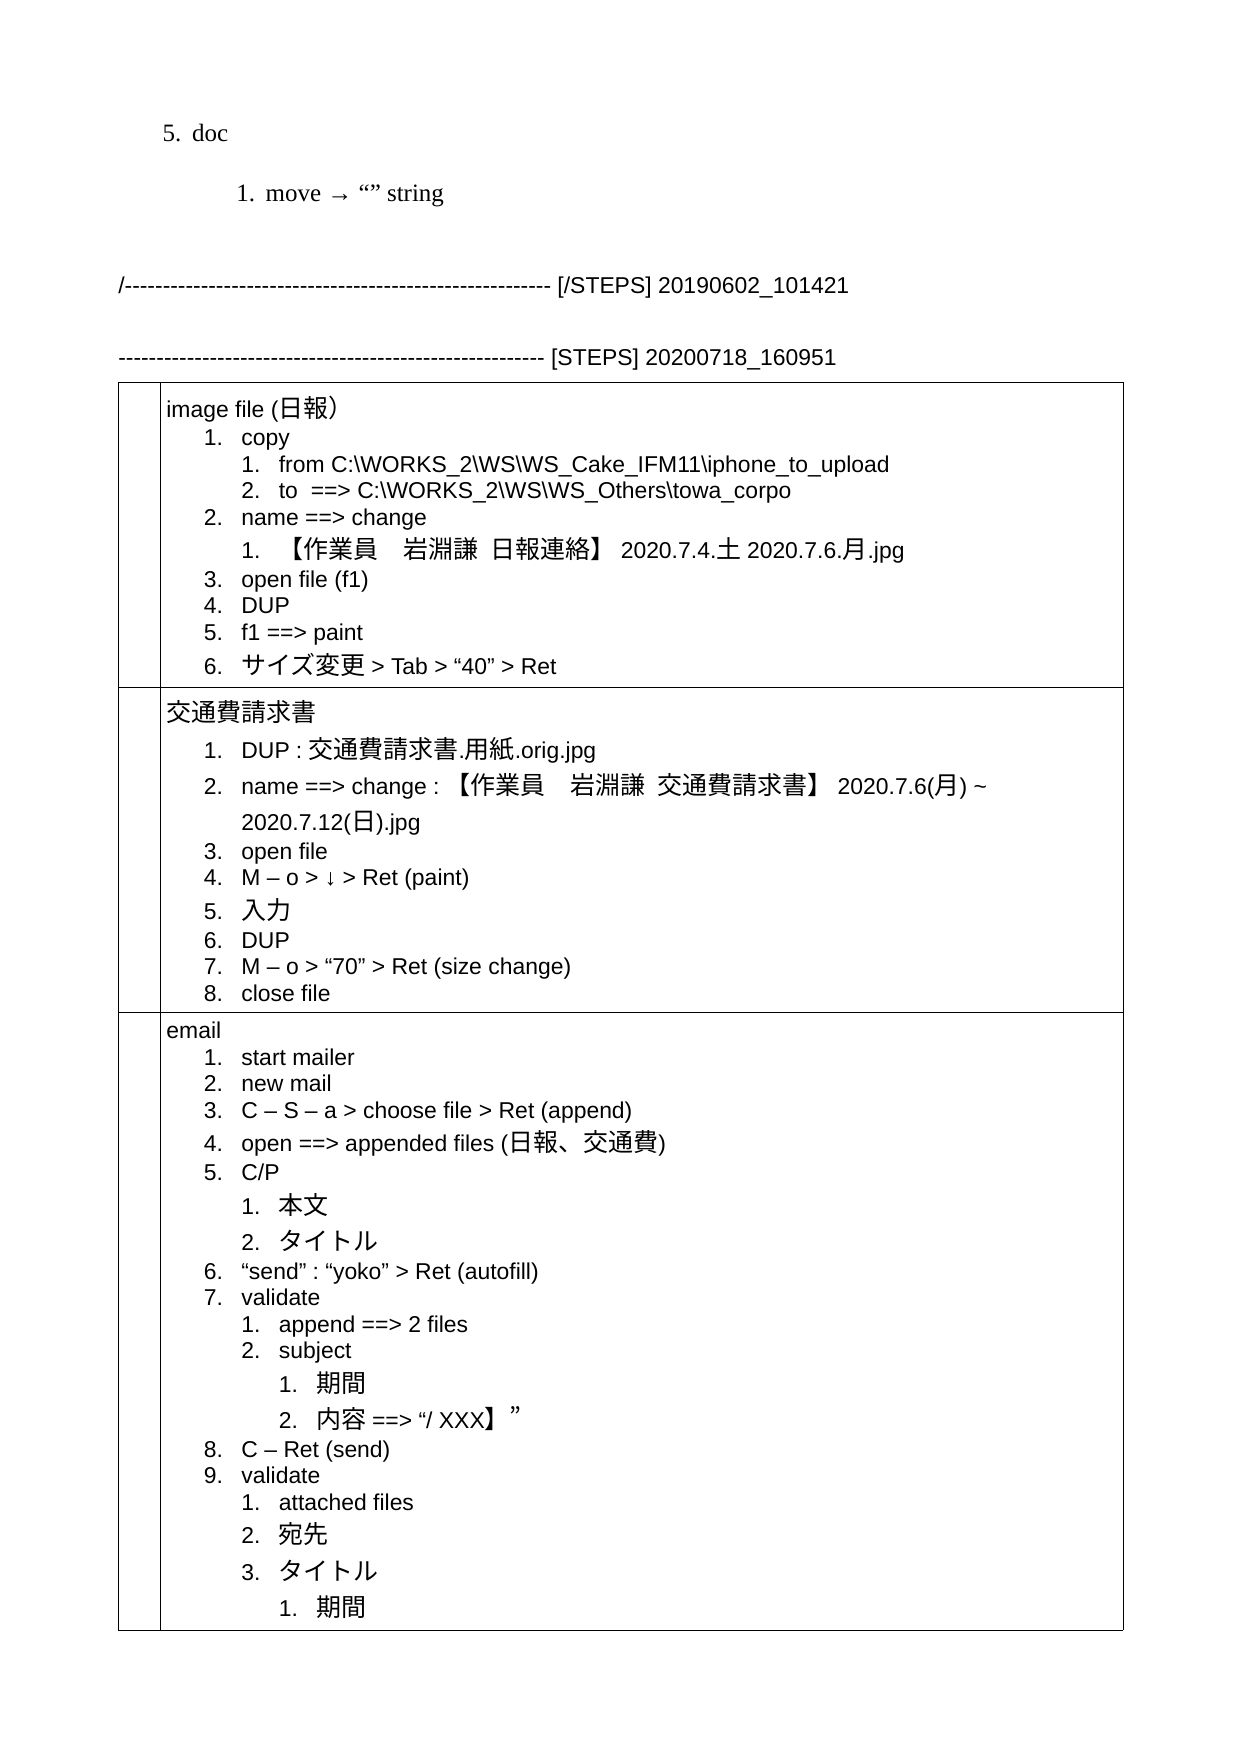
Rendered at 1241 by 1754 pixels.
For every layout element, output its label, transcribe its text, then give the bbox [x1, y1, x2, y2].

table_cell [119, 1013, 160, 1629]
table_cell [119, 688, 160, 1012]
table_cell 交通費請求書 DUP : 交通費請求書.用紙.orig.jpg name ==> change : 【作業員 岩淵謙 交通費請求書】 2020.7.6(月) ~ 2020.7.12(日).jpg open file M – o > ↓ > Ret (paint) 入力 DUP M – o > “70” > Ret (size change) close file [161, 688, 1123, 1012]
text /-------------------------------------------------------- [/STEPS] 20190602_101421 [118, 272, 1122, 298]
list doc [162, 118, 1122, 147]
text -------------------------------------------------------- [STEPS] 20200718_160951 [118, 344, 1122, 371]
table_cell email start mailer new mail C – S – a > choose file > Ret (append) open ==> appended files (日報、交通費) C/P 本文 タイトル “send” : “yoko” > Ret (autofill) validate append ==> 2 files subject 期間 内容 ==> “/ XXX】” C – Ret (send) validate attached files 宛先 タイトル 期間 内容 本文 送るものについての文。 次回希望日 [161, 1013, 1123, 1629]
list move → “” string [236, 178, 1122, 206]
table_header [119, 383, 160, 687]
table_header image file (日報） copy from C:\WORKS_2\WS\WS_Cake_IFM11\iphone_to_upload to ==> C:\WORKS_2\WS\WS_Others\towa_corpo name ==> change 【作業員 岩淵謙 日報連絡】 2020.7.4.土 2020.7.6.月.jpg open file (f1) DUP f1 ==> paint サイズ変更 > Tab > “40” > Ret [161, 383, 1123, 687]
